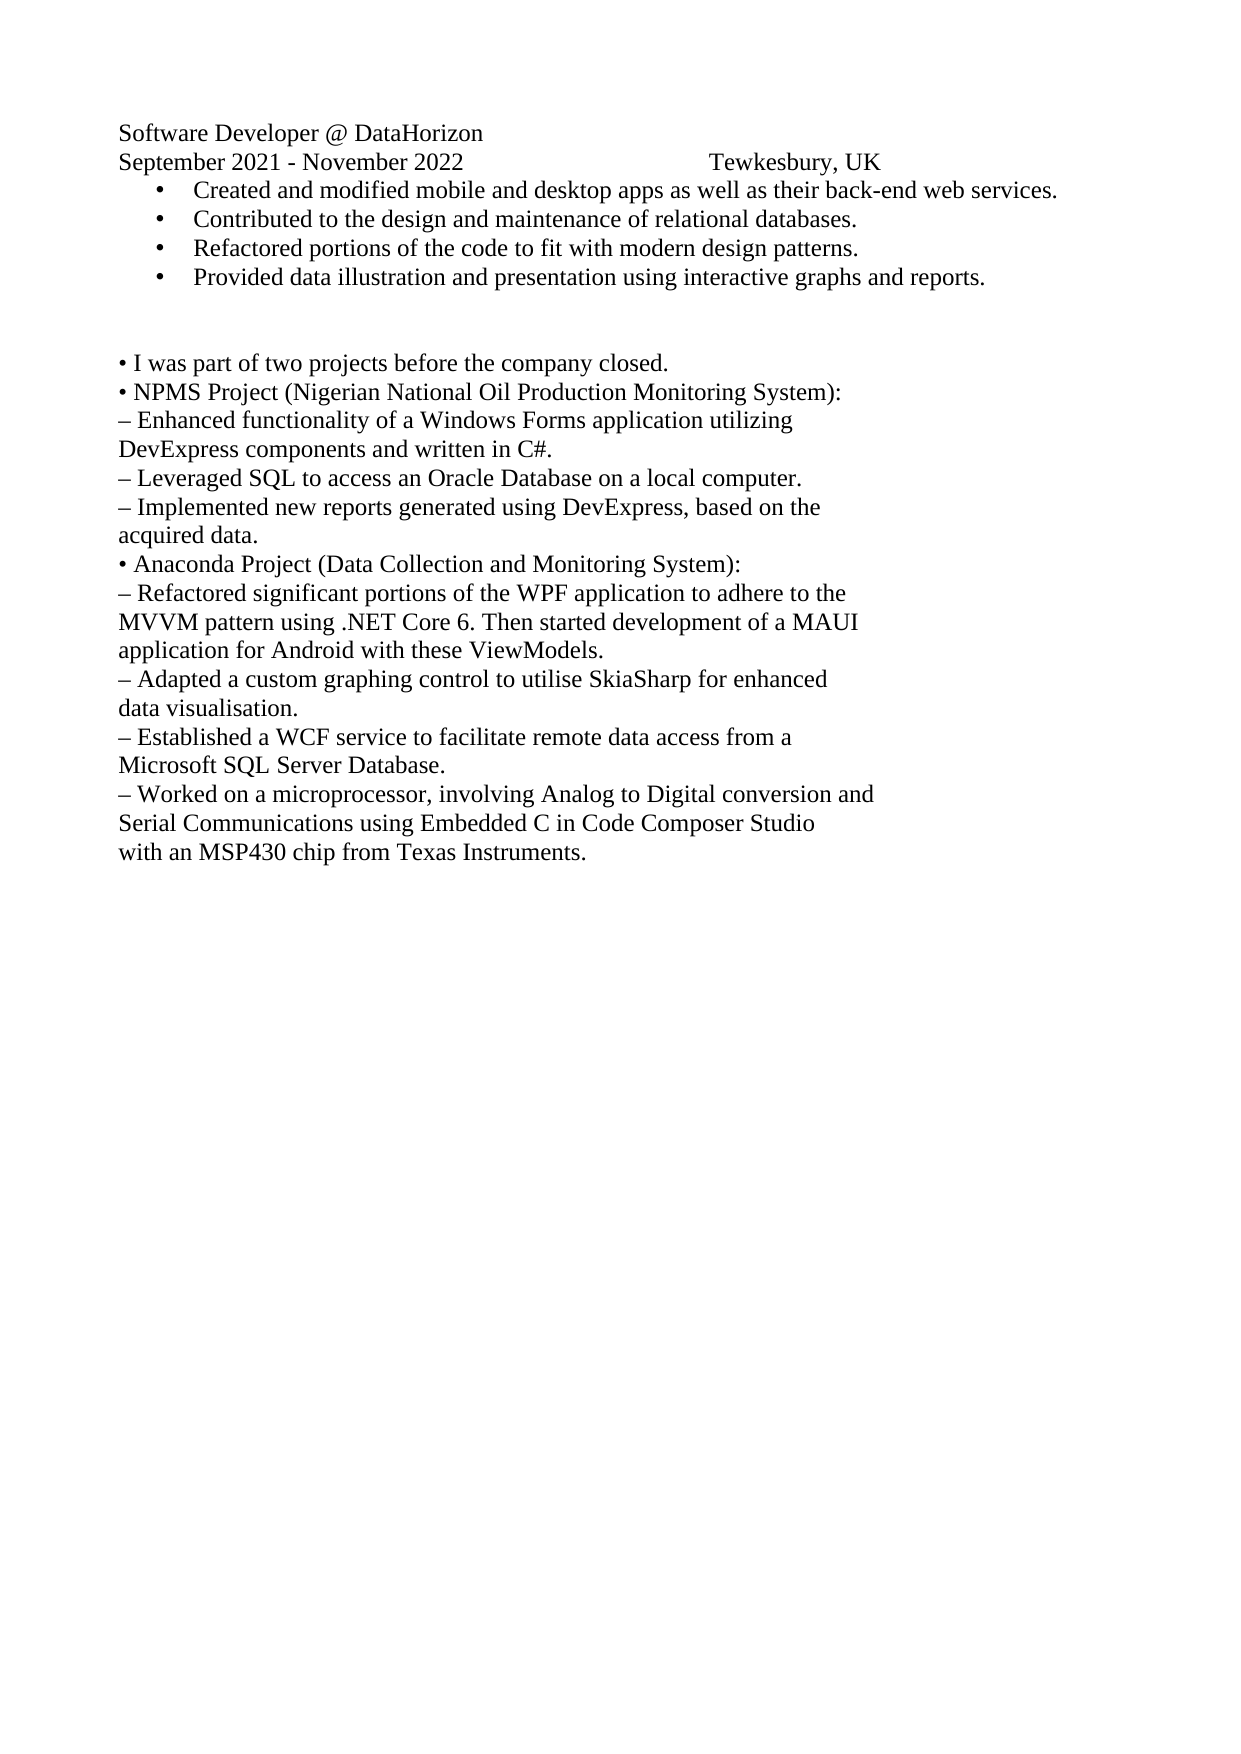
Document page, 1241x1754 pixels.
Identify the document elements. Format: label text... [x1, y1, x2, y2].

text – Worked on a microprocessor, involving Analog to Digital conversion and [118, 779, 1122, 808]
text – Refactored significant portions of the WPF application to adhere to the [118, 578, 1122, 607]
text DevExpress components and written in C#. [118, 434, 1122, 463]
text Serial Communications using Embedded C in Code Composer Studio [118, 808, 1122, 837]
text – Established a WCF service to facilitate remote data access from a [118, 722, 1122, 751]
text data visualisation. [118, 693, 1122, 722]
text – Implemented new reports generated using DevExpress, based on the [118, 492, 1122, 521]
text – Adapted a custom graphing control to utilise SkiaSharp for enhanced [118, 664, 1122, 693]
list Provided data illustration and presentation using interactive graphs and reports. [156, 262, 1122, 291]
text with an MSP430 chip from Texas Instruments. [118, 837, 1122, 866]
list Refactored portions of the code to fit with modern design patterns. [156, 233, 1122, 262]
text MVVM pattern using .NET Core 6. Then started development of a MAUI [118, 607, 1122, 636]
text • Anaconda Project (Data Collection and Monitoring System): [118, 549, 1122, 578]
text – Leveraged SQL to access an Oracle Database on a local computer. [118, 463, 1122, 492]
text – Enhanced functionality of a Windows Forms application utilizing [118, 406, 1122, 434]
text • NPMS Project (Nigerian National Oil Production Monitoring System): [118, 377, 1122, 406]
text application for Android with these ViewModels. [118, 636, 1122, 664]
text • I was part of two projects before the company closed. [118, 348, 1122, 377]
text Microsoft SQL Server Database. [118, 751, 1122, 779]
list Created and modified mobile and desktop apps as well as their back-end web services. [156, 176, 1122, 204]
text September 2021 - November 2022 Tewkesbury, UK [118, 147, 1122, 176]
list Contributed to the design and maintenance of relational databases. [156, 204, 1122, 233]
text acquired data. [118, 521, 1122, 549]
text Software Developer @ DataHorizon [118, 118, 1122, 147]
